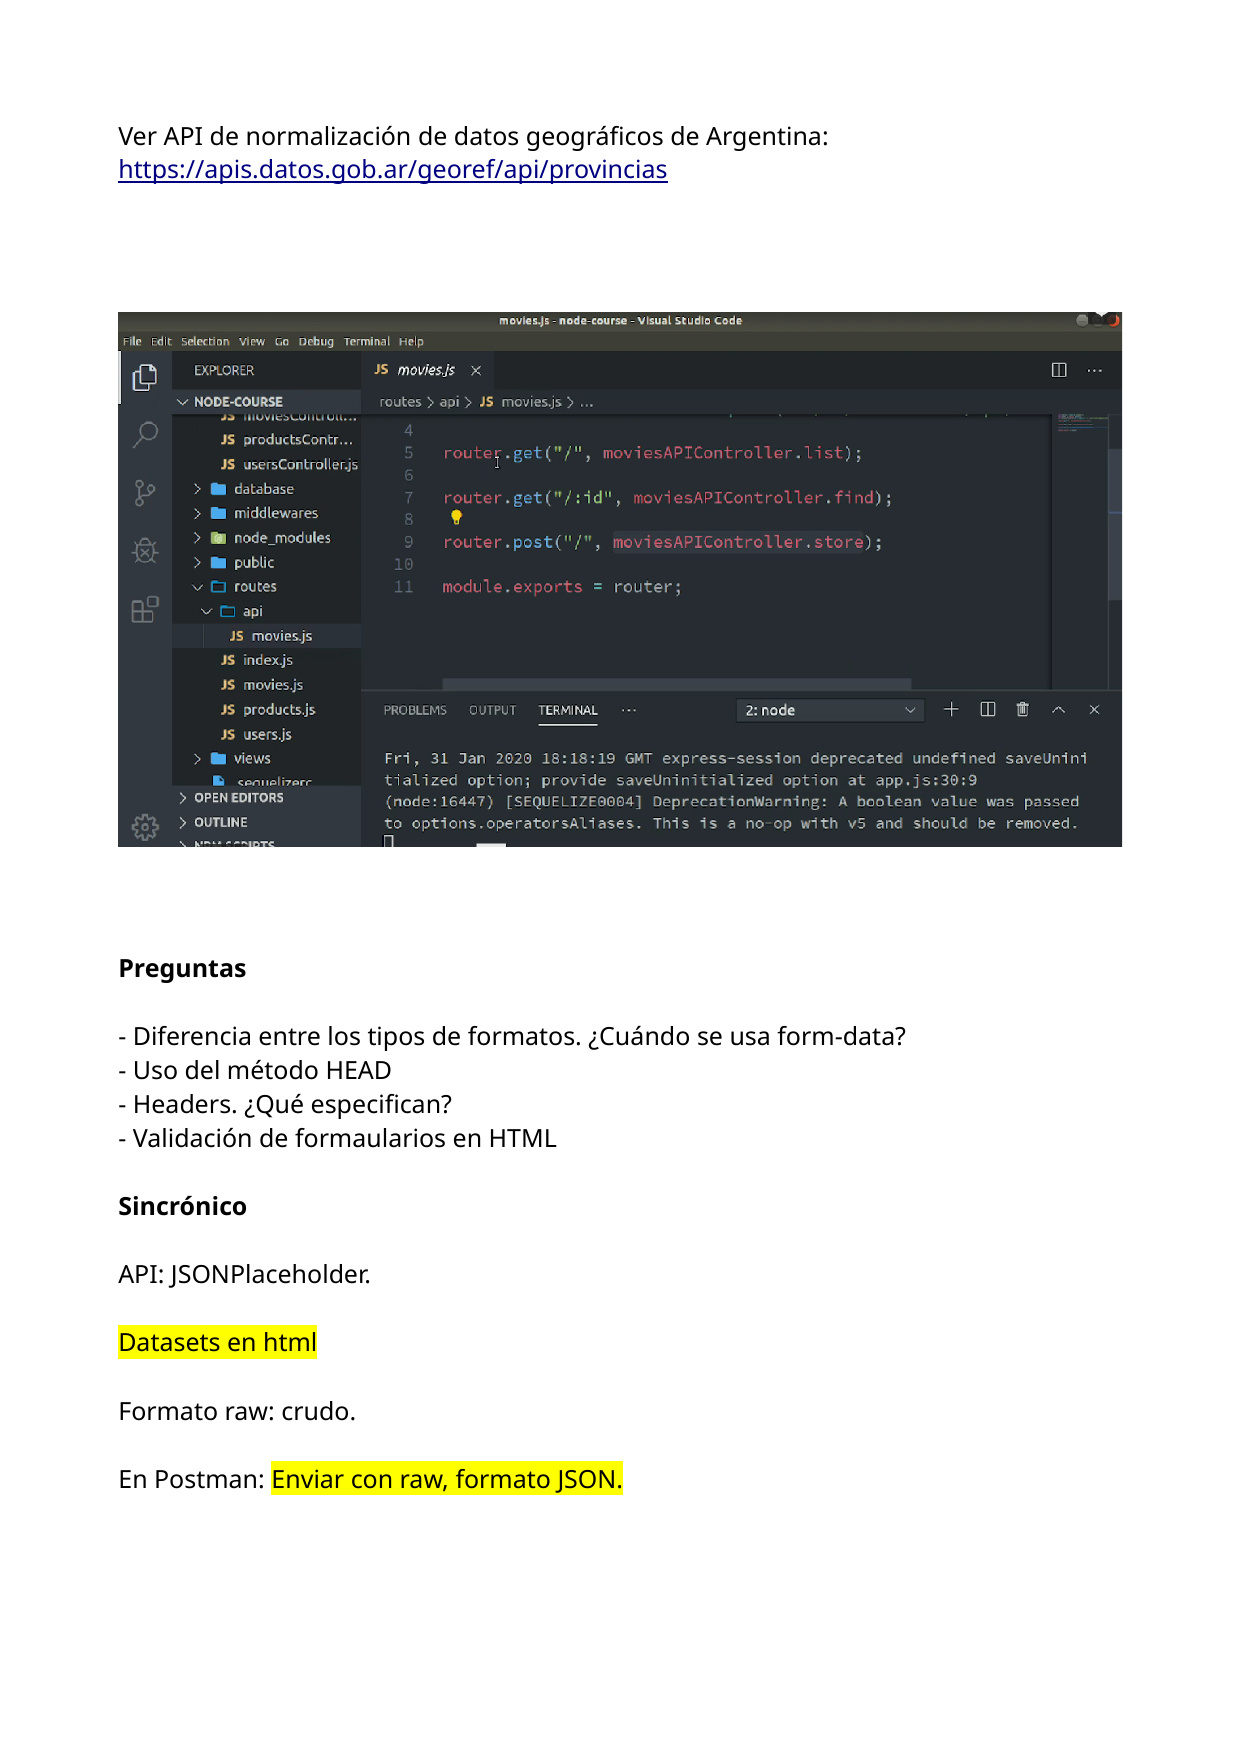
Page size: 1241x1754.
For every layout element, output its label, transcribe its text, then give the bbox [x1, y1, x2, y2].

text Ver API de normalización de datos geográficos de Argentina: [118, 118, 1122, 152]
text Preguntas [118, 950, 1122, 984]
text Sincrónico [118, 1189, 1122, 1223]
picture [118, 312, 1123, 847]
text - Validación de formaularios en HTML [118, 1121, 1122, 1155]
text https://apis.datos.gob.ar/georef/api/provincias [118, 152, 1122, 186]
text API: JSONPlaceholder. [118, 1257, 1122, 1291]
text En Postman: Enviar con raw, formato JSON. [118, 1461, 1122, 1495]
text - Uso del método HEAD [118, 1053, 1122, 1087]
text Formato raw: crudo. [118, 1393, 1122, 1427]
text - Headers. ¿Qué especifican? [118, 1087, 1122, 1121]
text Datasets en html [118, 1325, 1122, 1359]
text - Diferencia entre los tipos de formatos. ¿Cuándo se usa form-data? [118, 1018, 1122, 1053]
